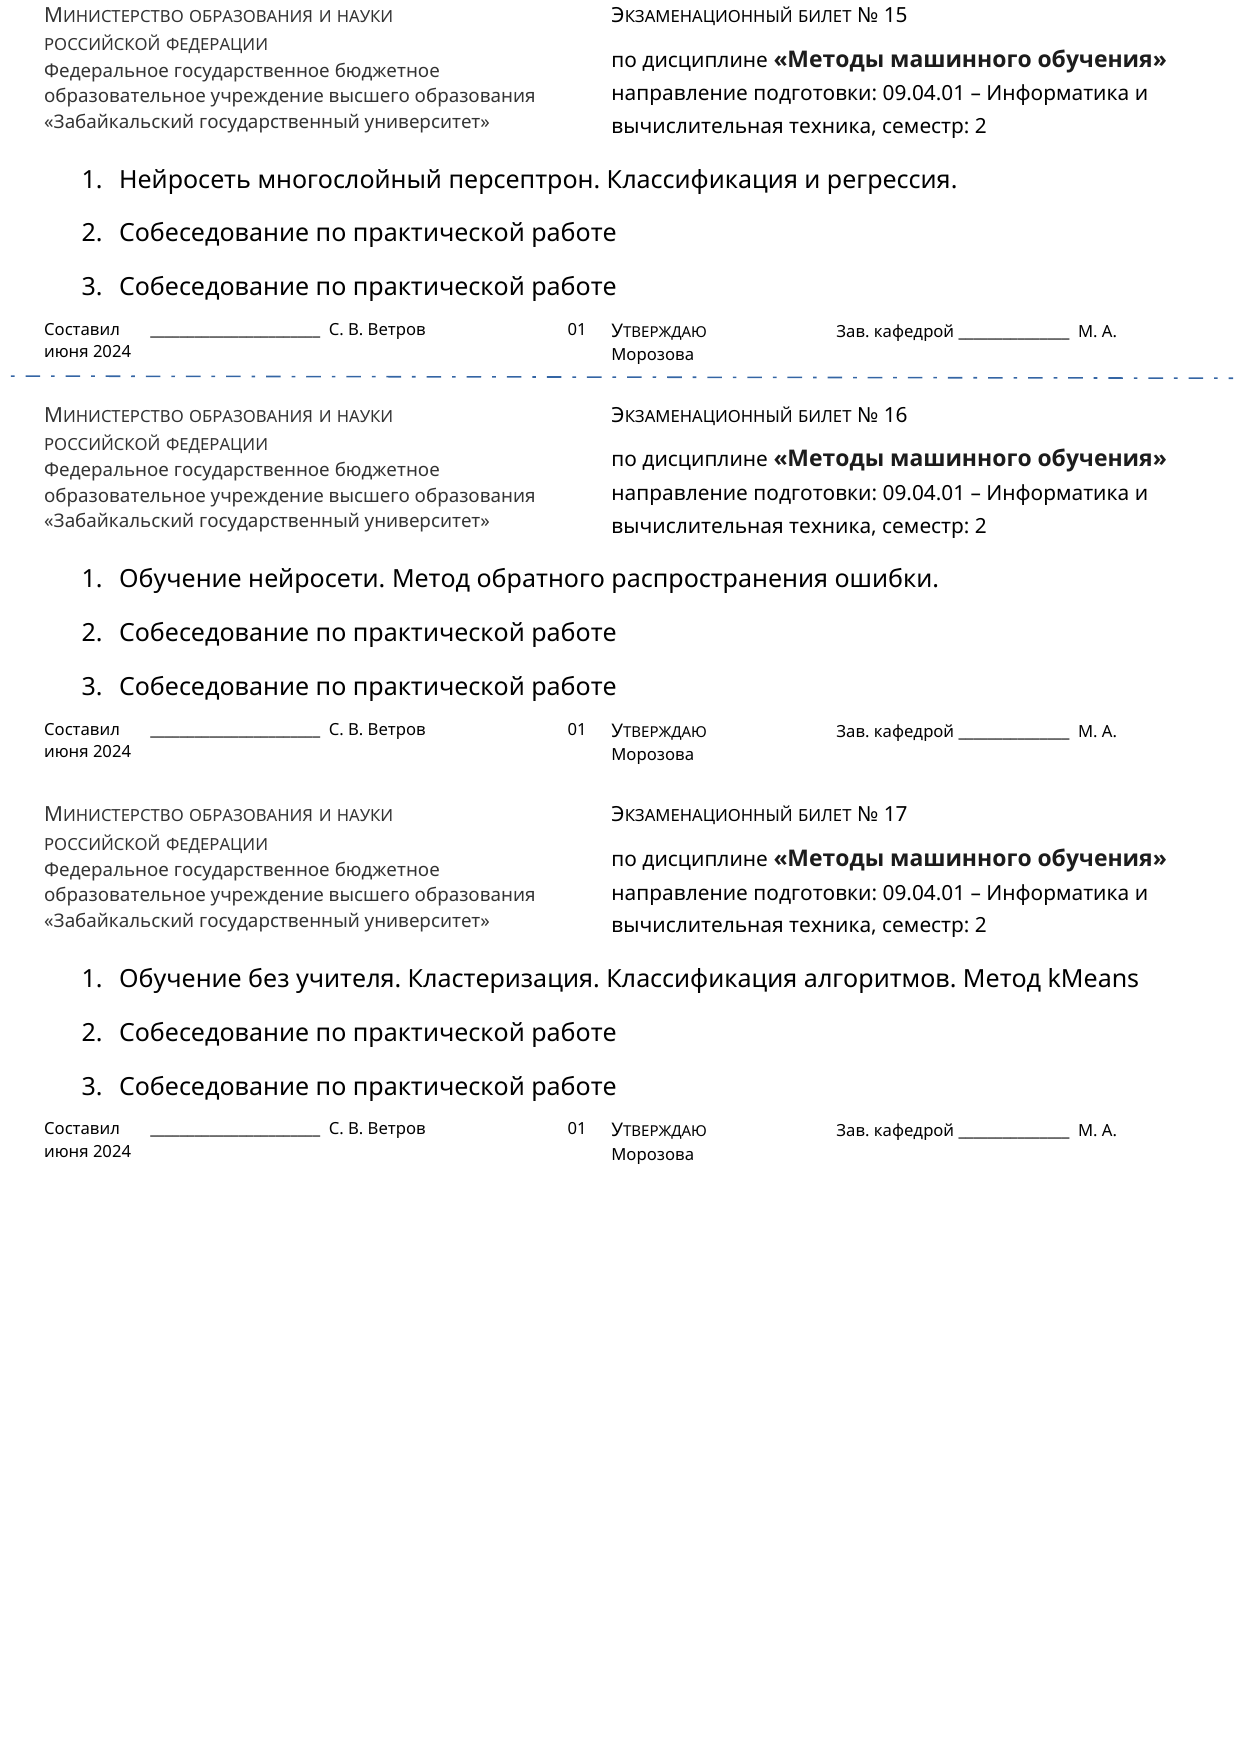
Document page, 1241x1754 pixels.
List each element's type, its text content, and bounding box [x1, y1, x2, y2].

table_header Экзаменационный билет № 15 по дисциплине «Методы машинного обучения» направление подготовки: 09.04.01 – Информатика и вычислительная техника, семестр: 2 [600, 0, 1200, 161]
table_cell Составил _______________________ С. В. Ветров 01 июня 2024 [33, 318, 600, 366]
table_cell Утверждаю Зав. кафедрой _______________ М. А. Морозова [600, 318, 1200, 366]
table_cell Обучение без учителя. Кластеризация. Классификация алгоритмов. Метод kMeans Собеседование по практической работе Собеседование по практической работе [33, 961, 1200, 1117]
table_header Министерство образования и науки российской федерации Федеральное государственное бюджетное образовательное учреждение высшего образования «Забайкальский государственный университет» [33, 400, 600, 561]
table_header Экзаменационный билет № 16 по дисциплине «Методы машинного обучения» направление подготовки: 09.04.01 – Информатика и вычислительная техника, семестр: 2 [600, 400, 1200, 561]
table_header Министерство образования и науки российской федерации Федеральное государственное бюджетное образовательное учреждение высшего образования «Забайкальский государственный университет» [33, 0, 600, 161]
table_cell Составил _______________________ С. В. Ветров 01 июня 2024 [33, 717, 600, 765]
table_cell Утверждаю Зав. кафедрой _______________ М. А. Морозова [600, 1117, 1200, 1165]
table_header Министерство образования и науки российской федерации Федеральное государственное бюджетное образовательное учреждение высшего образования «Забайкальский государственный университет» [33, 799, 600, 961]
table_cell Утверждаю Зав. кафедрой _______________ М. А. Морозова [600, 717, 1200, 765]
table_header Экзаменационный билет № 17 по дисциплине «Методы машинного обучения» направление подготовки: 09.04.01 – Информатика и вычислительная техника, семестр: 2 [600, 799, 1200, 961]
table_cell Составил _______________________ С. В. Ветров 01 июня 2024 [33, 1117, 600, 1165]
table_cell Обучение нейросети. Метод обратного распространения ошибки. Собеседование по практической работе Собеседование по практической работе [33, 561, 1200, 717]
table_cell Нейросеть многослойный персептрон. Классификация и регрессия. Собеседование по практической работе Собеседование по практической работе [33, 161, 1200, 317]
